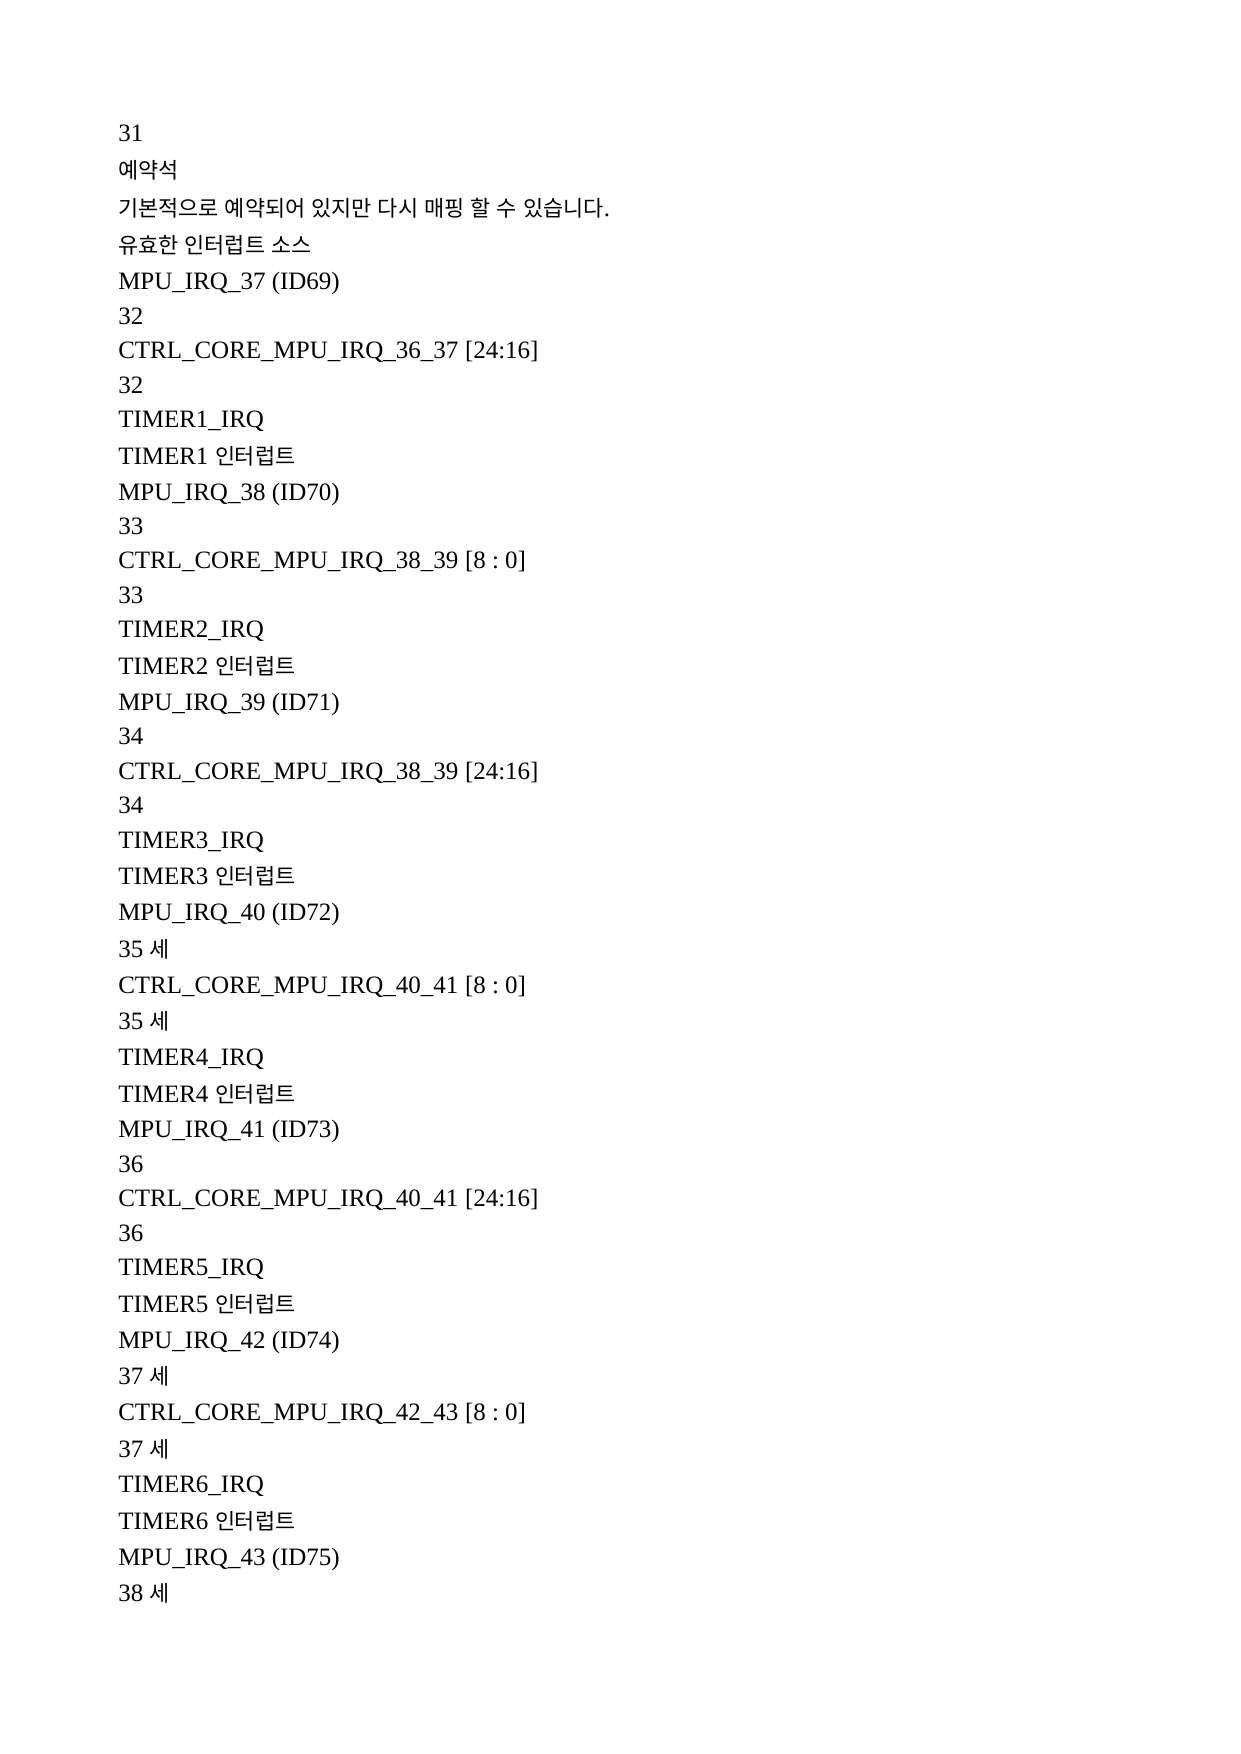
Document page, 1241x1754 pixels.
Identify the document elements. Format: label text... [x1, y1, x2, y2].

text MPU_IRQ_37 (ID69) [118, 266, 1122, 295]
text 34 [118, 790, 1122, 819]
text CTRL_CORE_MPU_IRQ_36_37 [24:16] [118, 335, 1122, 364]
text 예약석 [118, 153, 1122, 184]
text TIMER5_IRQ [118, 1252, 1122, 1281]
text 36 [118, 1218, 1122, 1247]
text TIMER2_IRQ [118, 614, 1122, 643]
text MPU_IRQ_43 (ID75) [118, 1542, 1122, 1571]
text 35 세 [118, 932, 1122, 963]
text 기본적으로 예약되어 있지만 다시 매핑 할 수 있습니다. [118, 191, 1122, 222]
text CTRL_CORE_MPU_IRQ_40_41 [24:16] [118, 1183, 1122, 1212]
text CTRL_CORE_MPU_IRQ_40_41 [8 : 0] [118, 970, 1122, 998]
text MPU_IRQ_40 (ID72) [118, 897, 1122, 926]
text CTRL_CORE_MPU_IRQ_38_39 [24:16] [118, 756, 1122, 785]
text MPU_IRQ_42 (ID74) [118, 1325, 1122, 1353]
text CTRL_CORE_MPU_IRQ_38_39 [8 : 0] [118, 546, 1122, 574]
text 35 세 [118, 1004, 1122, 1036]
text MPU_IRQ_39 (ID71) [118, 687, 1122, 716]
text 32 [118, 301, 1122, 329]
text 37 세 [118, 1432, 1122, 1463]
text 37 세 [118, 1359, 1122, 1391]
text TIMER4 인터럽트 [118, 1077, 1122, 1108]
text 36 [118, 1149, 1122, 1178]
text TIMER5 인터럽트 [118, 1287, 1122, 1318]
text 31 [118, 118, 1122, 147]
text TIMER3_IRQ [118, 825, 1122, 854]
text TIMER1_IRQ [118, 404, 1122, 433]
text MPU_IRQ_38 (ID70) [118, 477, 1122, 505]
text MPU_IRQ_41 (ID73) [118, 1114, 1122, 1143]
text 38 세 [118, 1576, 1122, 1608]
text 32 [118, 370, 1122, 398]
text 33 [118, 580, 1122, 609]
text CTRL_CORE_MPU_IRQ_42_43 [8 : 0] [118, 1397, 1122, 1426]
text TIMER2 인터럽트 [118, 649, 1122, 681]
text 유효한 인터럽트 소스 [118, 228, 1122, 260]
text 33 [118, 511, 1122, 540]
text 34 [118, 721, 1122, 750]
text TIMER1 인터럽트 [118, 439, 1122, 470]
text TIMER3 인터럽트 [118, 859, 1122, 891]
text TIMER6 인터럽트 [118, 1504, 1122, 1536]
text TIMER6_IRQ [118, 1469, 1122, 1498]
text TIMER4_IRQ [118, 1042, 1122, 1071]
